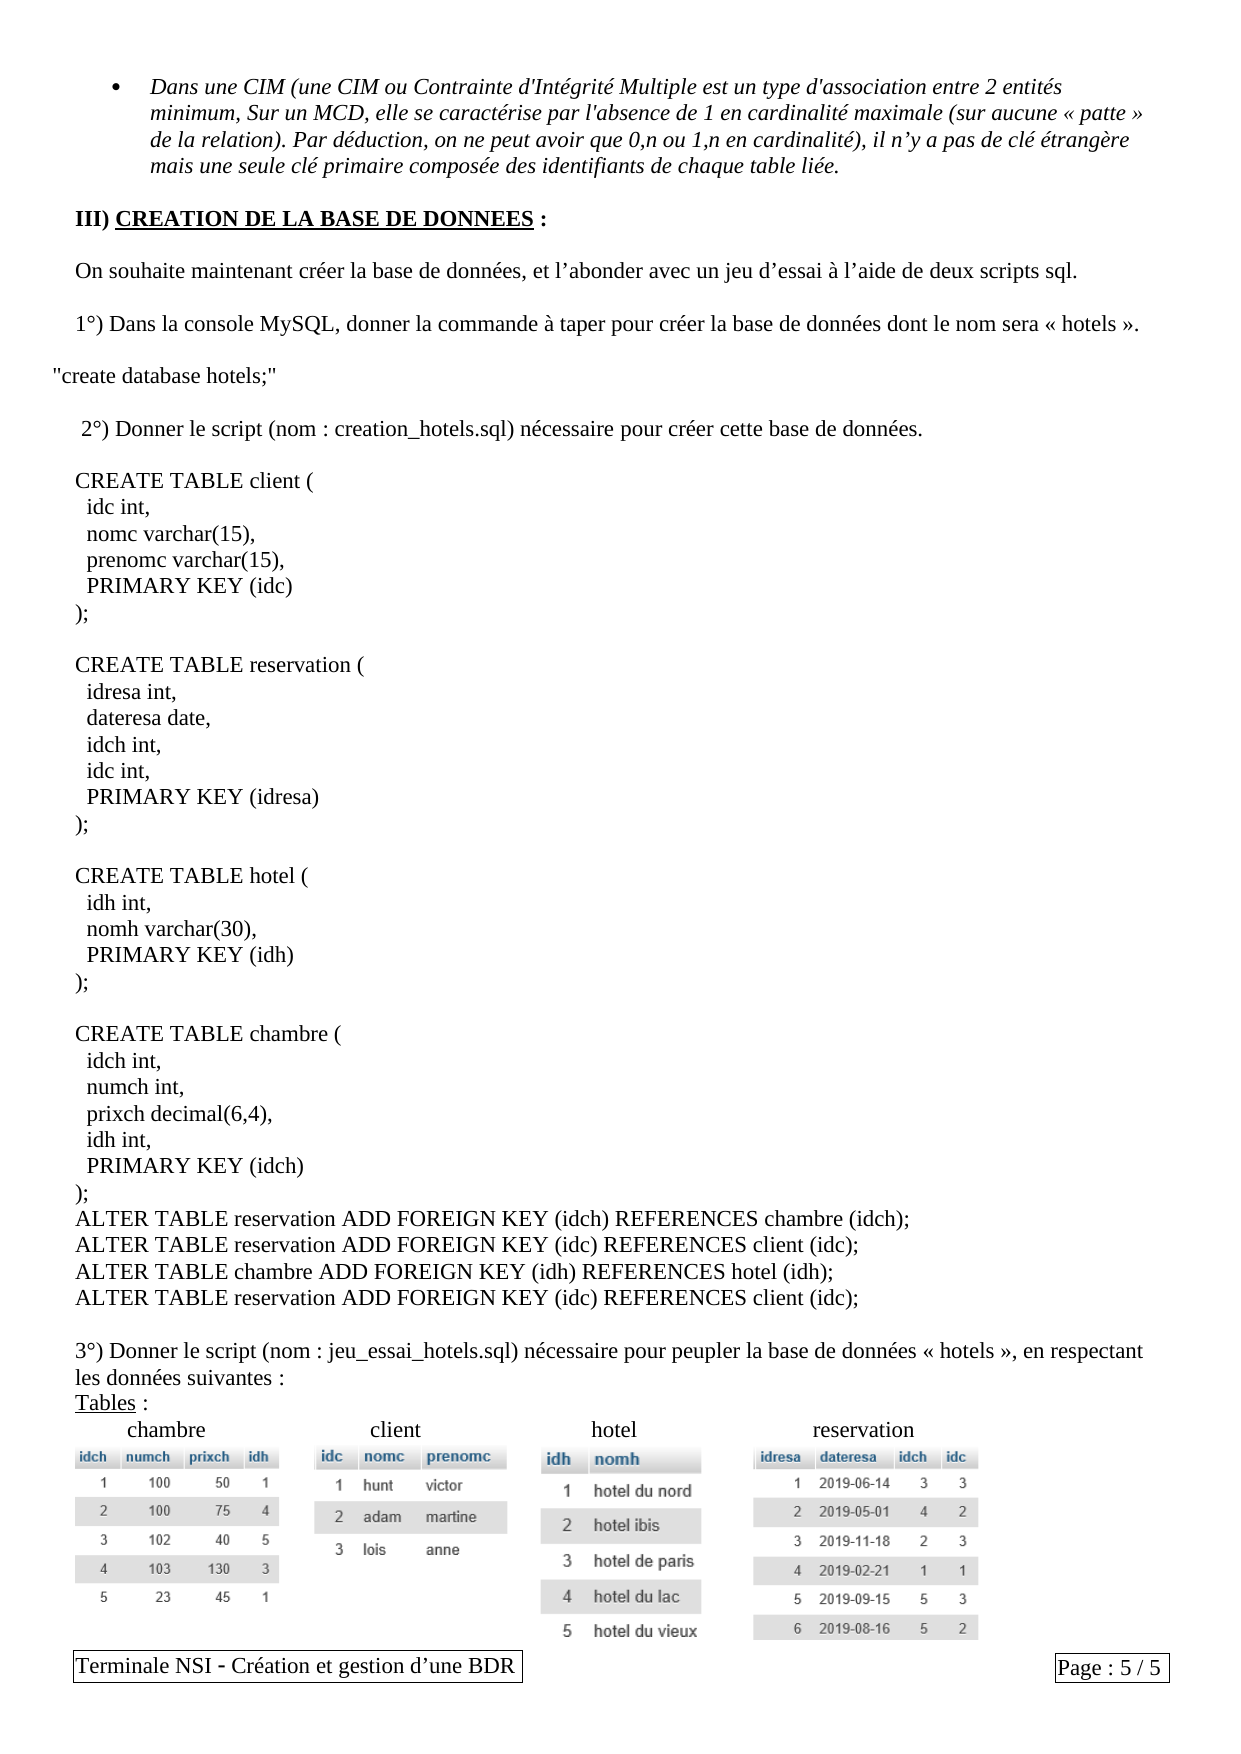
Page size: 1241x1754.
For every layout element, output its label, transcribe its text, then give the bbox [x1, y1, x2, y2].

text idh int, PRIMARY KEY (idch) ); [75, 1126, 1188, 1205]
text 1°) Dans la console MySQL, donner la commande à taper pour créer la base de données dont le nom sera « hotels ». [75, 310, 1142, 337]
text Tables : [75, 1390, 1188, 1416]
picture [753, 1446, 979, 1640]
picture [540, 1446, 702, 1637]
text ALTER TABLE reservation ADD FOREIGN KEY (idc) REFERENCES client (idc); [75, 1284, 1188, 1310]
text ALTER TABLE chambre ADD FOREIGN KEY (idh) REFERENCES hotel (idh); [75, 1258, 1188, 1284]
picture [75, 1446, 280, 1602]
text 2°) Donner le script (nom : creation_hotels.sql) nécessaire pour créer cette base de données. [75, 415, 1142, 441]
list Dans une CIM (une CIM ou Contrainte d'Intégrité Multiple est un type d'association entre 2 entités minimum, Sur un MCD, elle se caractérise par l'absence de 1 en cardinalité maximale (sur aucune « patte » de la relation). Par déduction, on ne peut avoir que 0,n ou 1,n en cardinalité), il n’y a pas de clé étrangère mais une seule clé primaire composée des identifiants de chaque table liée. [112, 73, 1160, 178]
text chambre client hotel reservation [127, 1416, 1188, 1442]
subtitle CREATION DE LA BASE DE DONNEES : [75, 205, 1188, 231]
text CREATE TABLE client ( idc int, nomc varchar(15), prenomc varchar(15), PRIMARY KEY (idc) ); CREATE TABLE reservation ( idresa int, dateresa date, idch int, [75, 467, 1188, 757]
text ALTER TABLE reservation ADD FOREIGN KEY (idc) REFERENCES client (idc); [75, 1231, 1188, 1258]
text ALTER TABLE reservation ADD FOREIGN KEY (idch) REFERENCES chambre (idch); [75, 1205, 1188, 1231]
text On souhaite maintenant créer la base de données, et l’abonder avec un jeu d’essai à l’aide de deux scripts sql. [75, 257, 1188, 284]
text idc int, PRIMARY KEY (idresa) ); CREATE TABLE hotel ( idh int, nomh varchar(30), PRIMARY KEY (idh) ); CREATE TABLE chambre ( idch int, numch int, prixch decimal(6,4), [75, 757, 1188, 1126]
text "create database hotels;" [52, 362, 1188, 389]
picture [314, 1445, 508, 1555]
text 3°) Donner le script (nom : jeu_essai_hotels.sql) nécessaire pour peupler la base de données « hotels », en respectant les données suivantes : [75, 1337, 1146, 1390]
